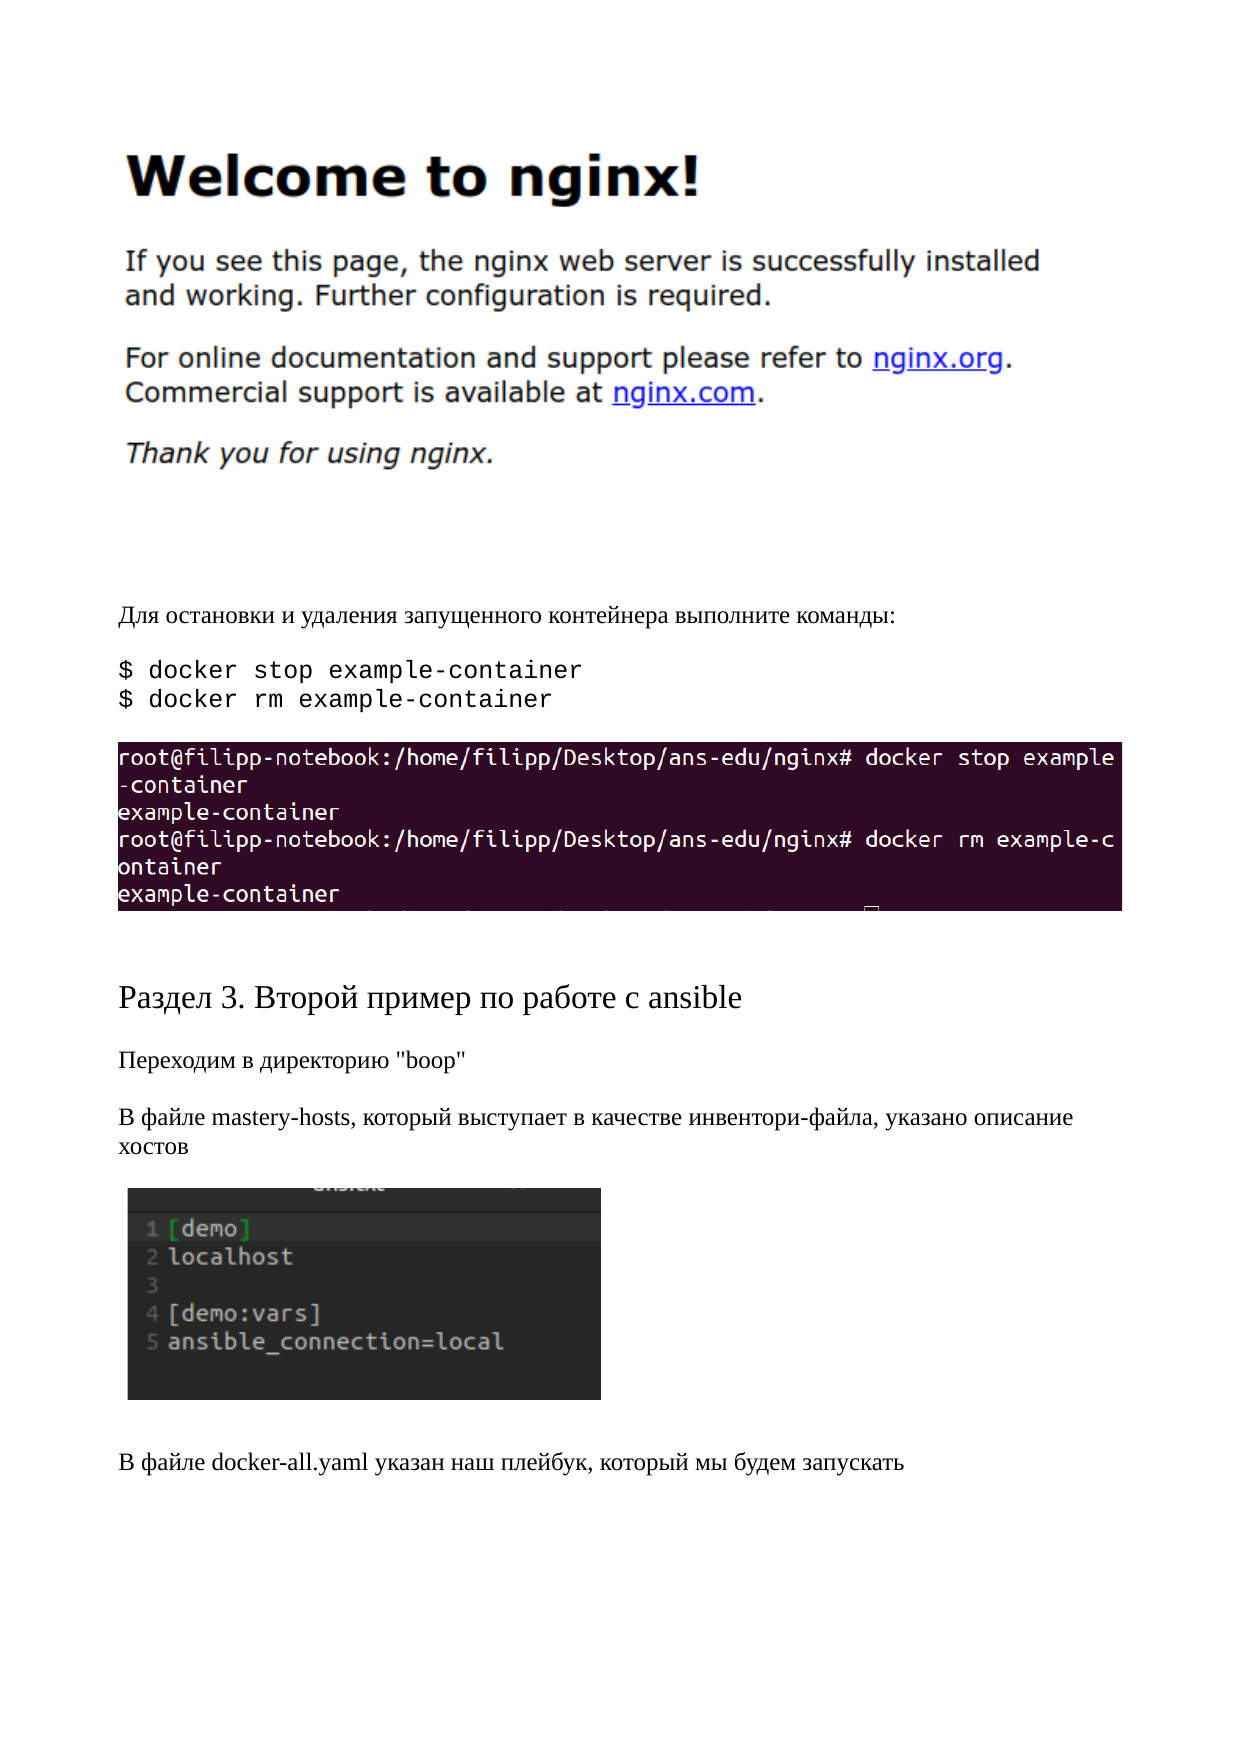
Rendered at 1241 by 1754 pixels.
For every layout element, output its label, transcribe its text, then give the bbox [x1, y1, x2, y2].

text Для остановки и удаления запущенного контейнера выполните команды: [118, 600, 1122, 629]
picture [127, 1188, 601, 1400]
text $ docker stop example-container [118, 658, 1122, 686]
text $ docker rm example-container [118, 686, 1122, 714]
text В файле mastery-hosts, который выступает в качестве инвентори-файла, указано описание хостов [118, 1102, 1122, 1160]
text В файле docker-all.yaml указан наш плейбук, который мы будем запускать [118, 1447, 1122, 1476]
text Раздел 3. Второй пример по работе с ansible [118, 978, 1122, 1016]
picture [118, 742, 1123, 911]
picture [118, 118, 1123, 543]
text Переходим в директорию "boop" [118, 1045, 1122, 1073]
